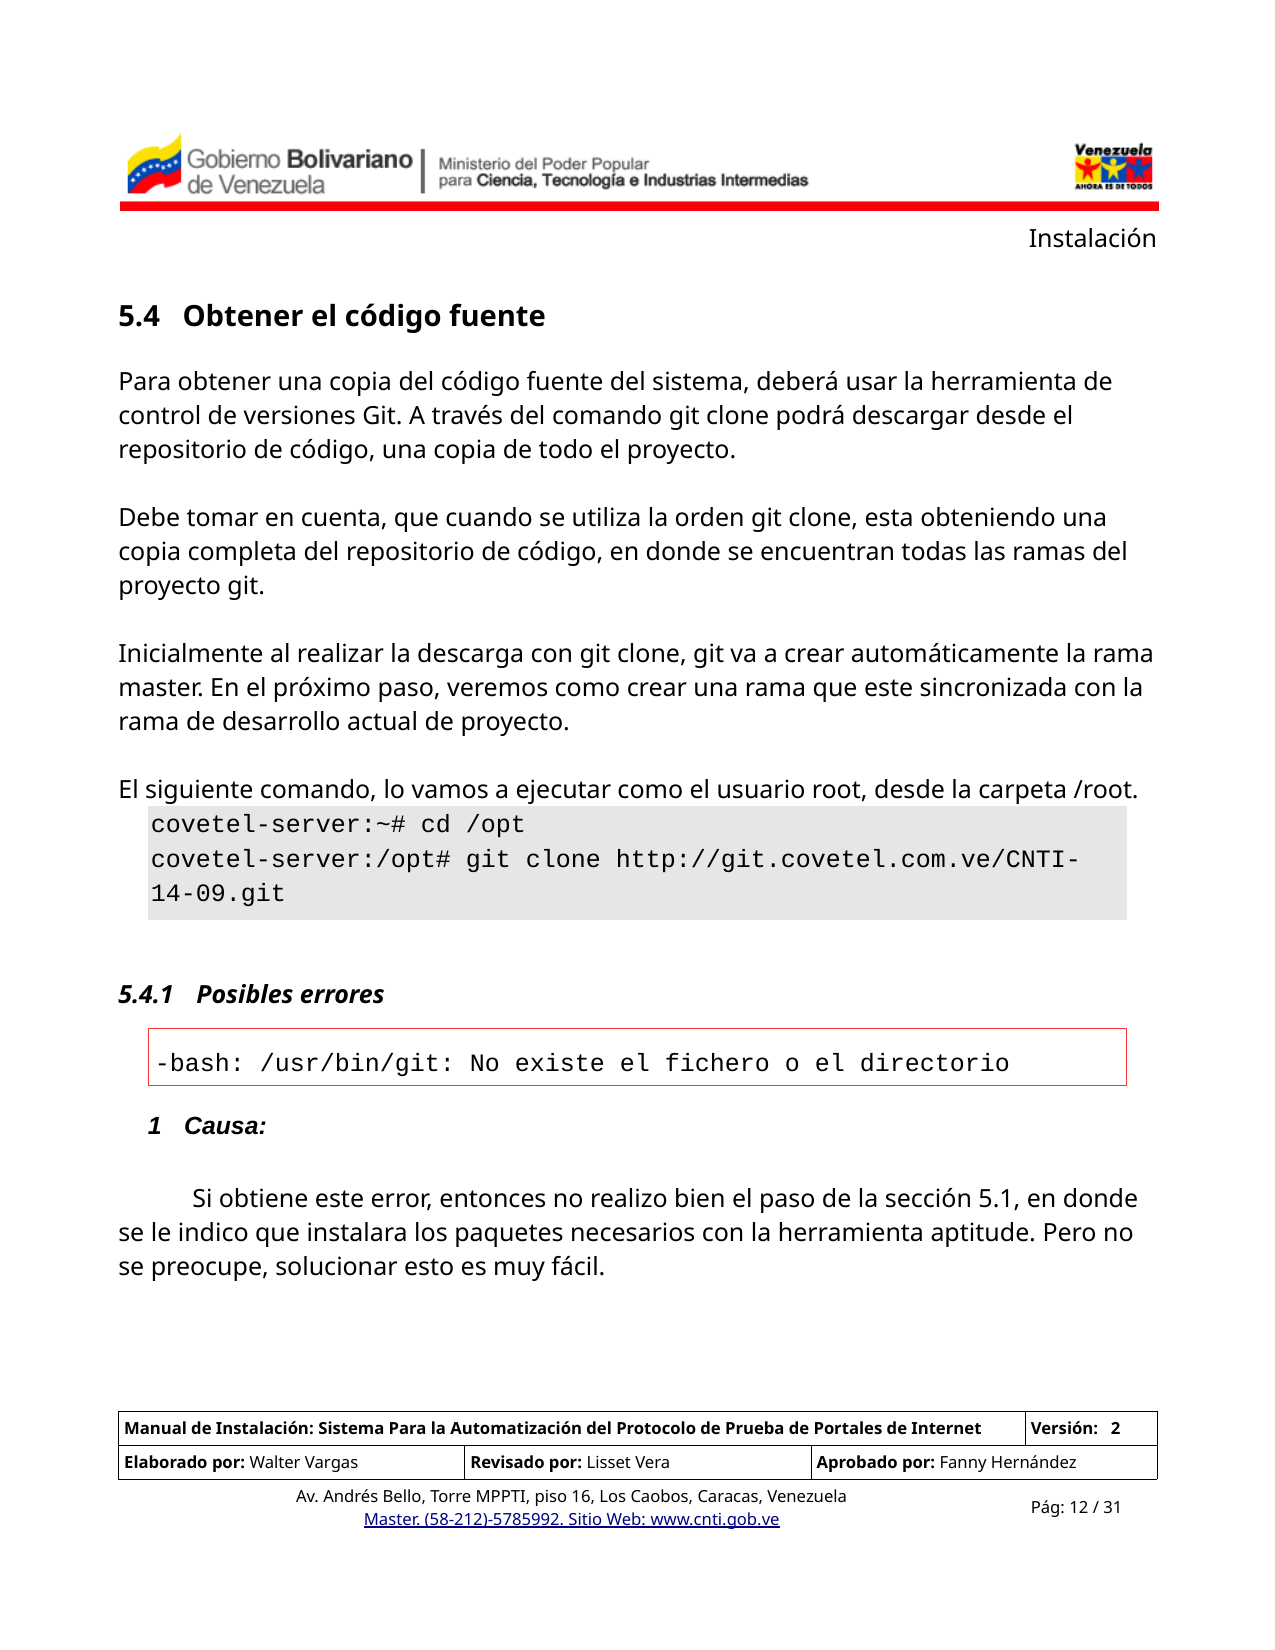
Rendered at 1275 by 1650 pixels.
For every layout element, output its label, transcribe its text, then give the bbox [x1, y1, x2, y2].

subtitle Causa: [148, 1111, 1157, 1139]
subtitle Posibles errores [118, 976, 1157, 1011]
text covetel-server:/opt# git clone http://git.covetel.com.ve/CNTI-14-09.git [148, 840, 1127, 911]
text Debe tomar en cuenta, que cuando se utiliza la orden git clone, esta obteniendo una copia completa del repositorio de código, en donde se encuentran todas las ramas del proyecto git. [118, 499, 1157, 602]
text Si obtiene este error, entonces no realizo bien el paso de la sección 5.1, en donde se le indico que instalara los paquetes necesarios con la herramienta aptitude. Pero no se preocupe, solucionar esto es muy fácil. [118, 1152, 1157, 1283]
text Para obtener una copia del código fuente del sistema, deberá usar la herramienta de control de versiones Git. A través del comando git clone podrá descargar desde el repositorio de código, una copia de todo el proyecto. [118, 355, 1157, 466]
picture [120, 125, 1159, 211]
text El siguiente comando, lo vamos a ejecutar como el usuario root, desde la carpeta /root. [118, 772, 1157, 806]
text covetel-server:~# cd /opt [148, 806, 1127, 840]
subtitle Obtener el código fuente [118, 295, 1157, 335]
text -bash: /usr/bin/git: No existe el fichero o el directorio [149, 1029, 1126, 1085]
text Inicialmente al realizar la descarga con git clone, git va a crear automáticamente la rama master. En el próximo paso, veremos como crear una rama que este sincronizada con la rama de desarrollo actual de proyecto. [118, 636, 1157, 738]
